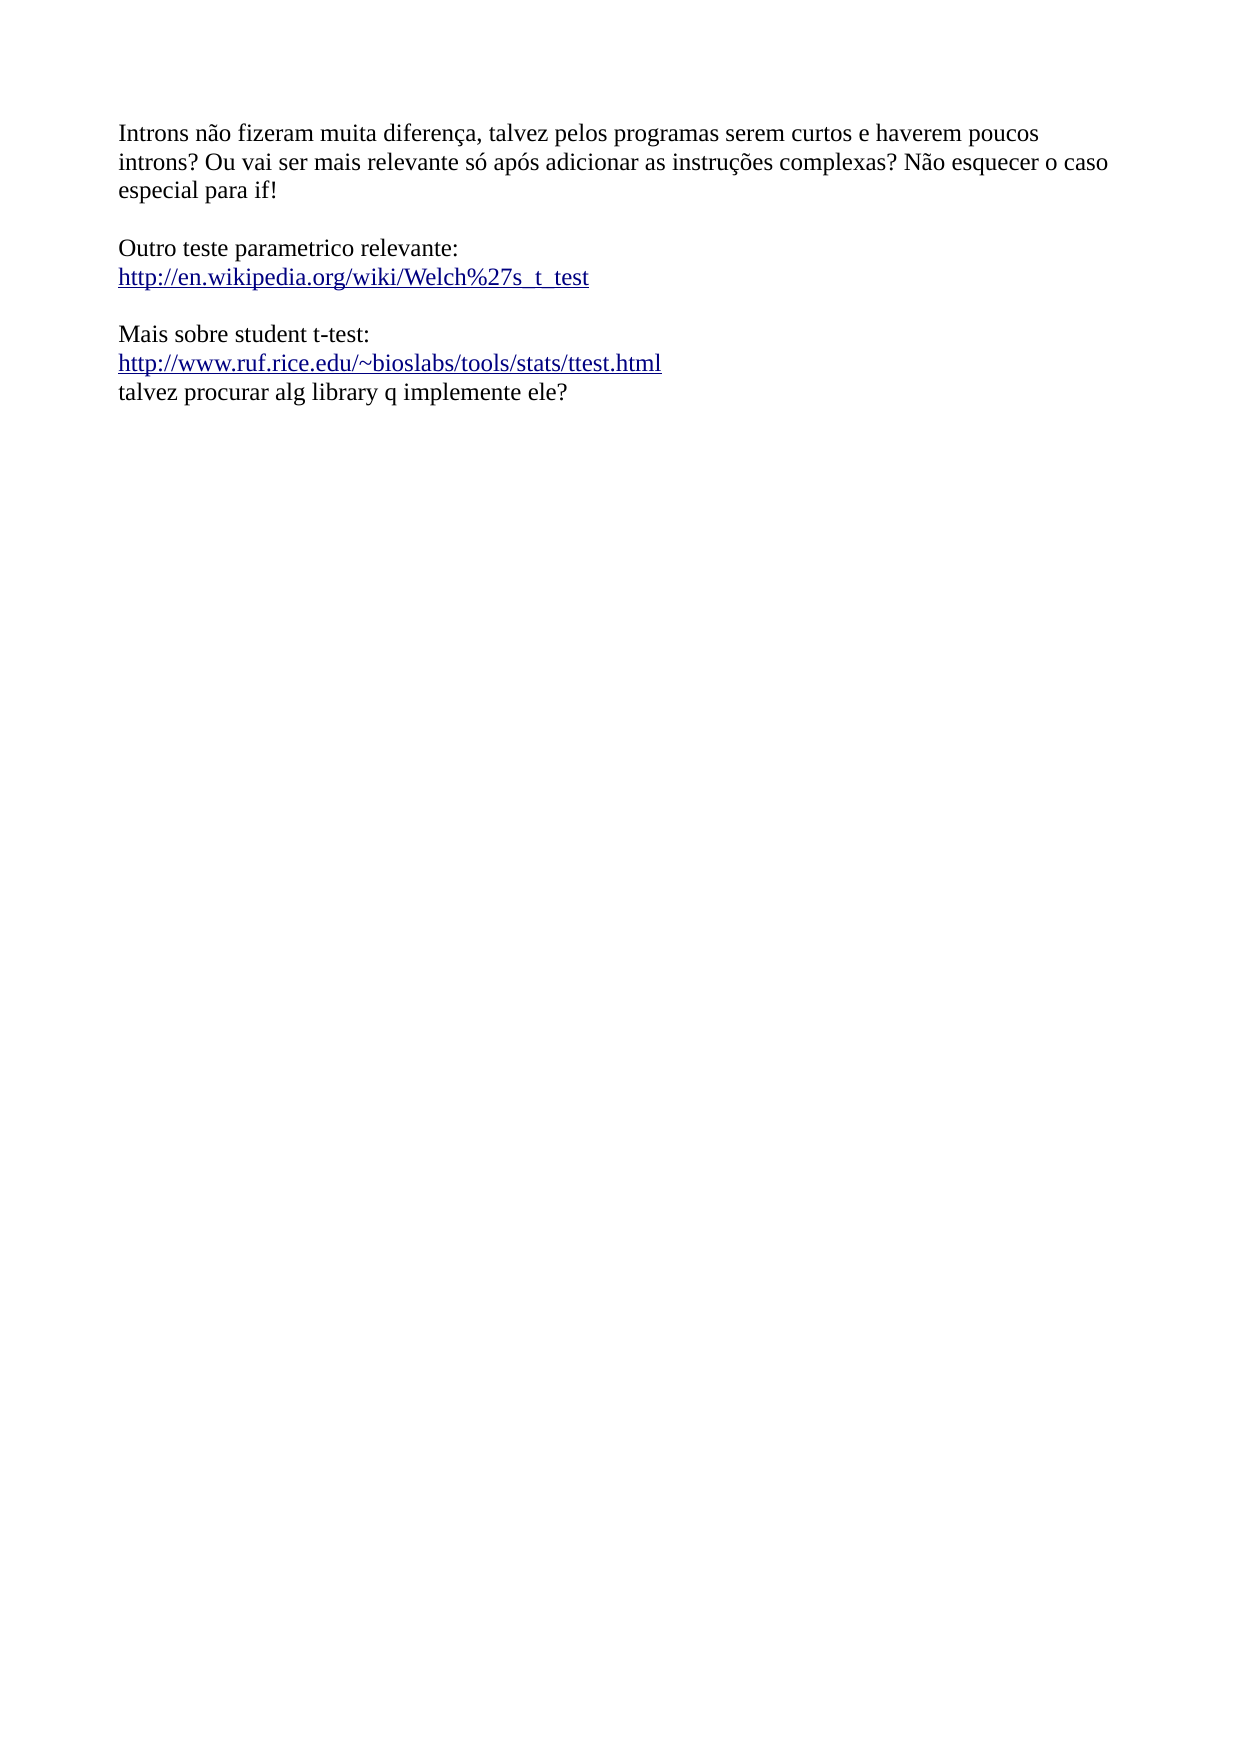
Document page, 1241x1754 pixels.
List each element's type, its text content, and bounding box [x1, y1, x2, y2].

text talvez procurar alg library q implemente ele? [118, 377, 1122, 406]
text Outro teste parametrico relevante: [118, 233, 1122, 262]
text Introns não fizeram muita diferença, talvez pelos programas serem curtos e haverem poucos introns? Ou vai ser mais relevante só após adicionar as instruções complexas? Não esquecer o caso especial para if! [118, 118, 1122, 204]
text http://www.ruf.rice.edu/~bioslabs/tools/stats/ttest.html [118, 348, 1122, 377]
text Mais sobre student t-test: [118, 319, 1122, 348]
text http://en.wikipedia.org/wiki/Welch%27s_t_test [118, 262, 1122, 291]
